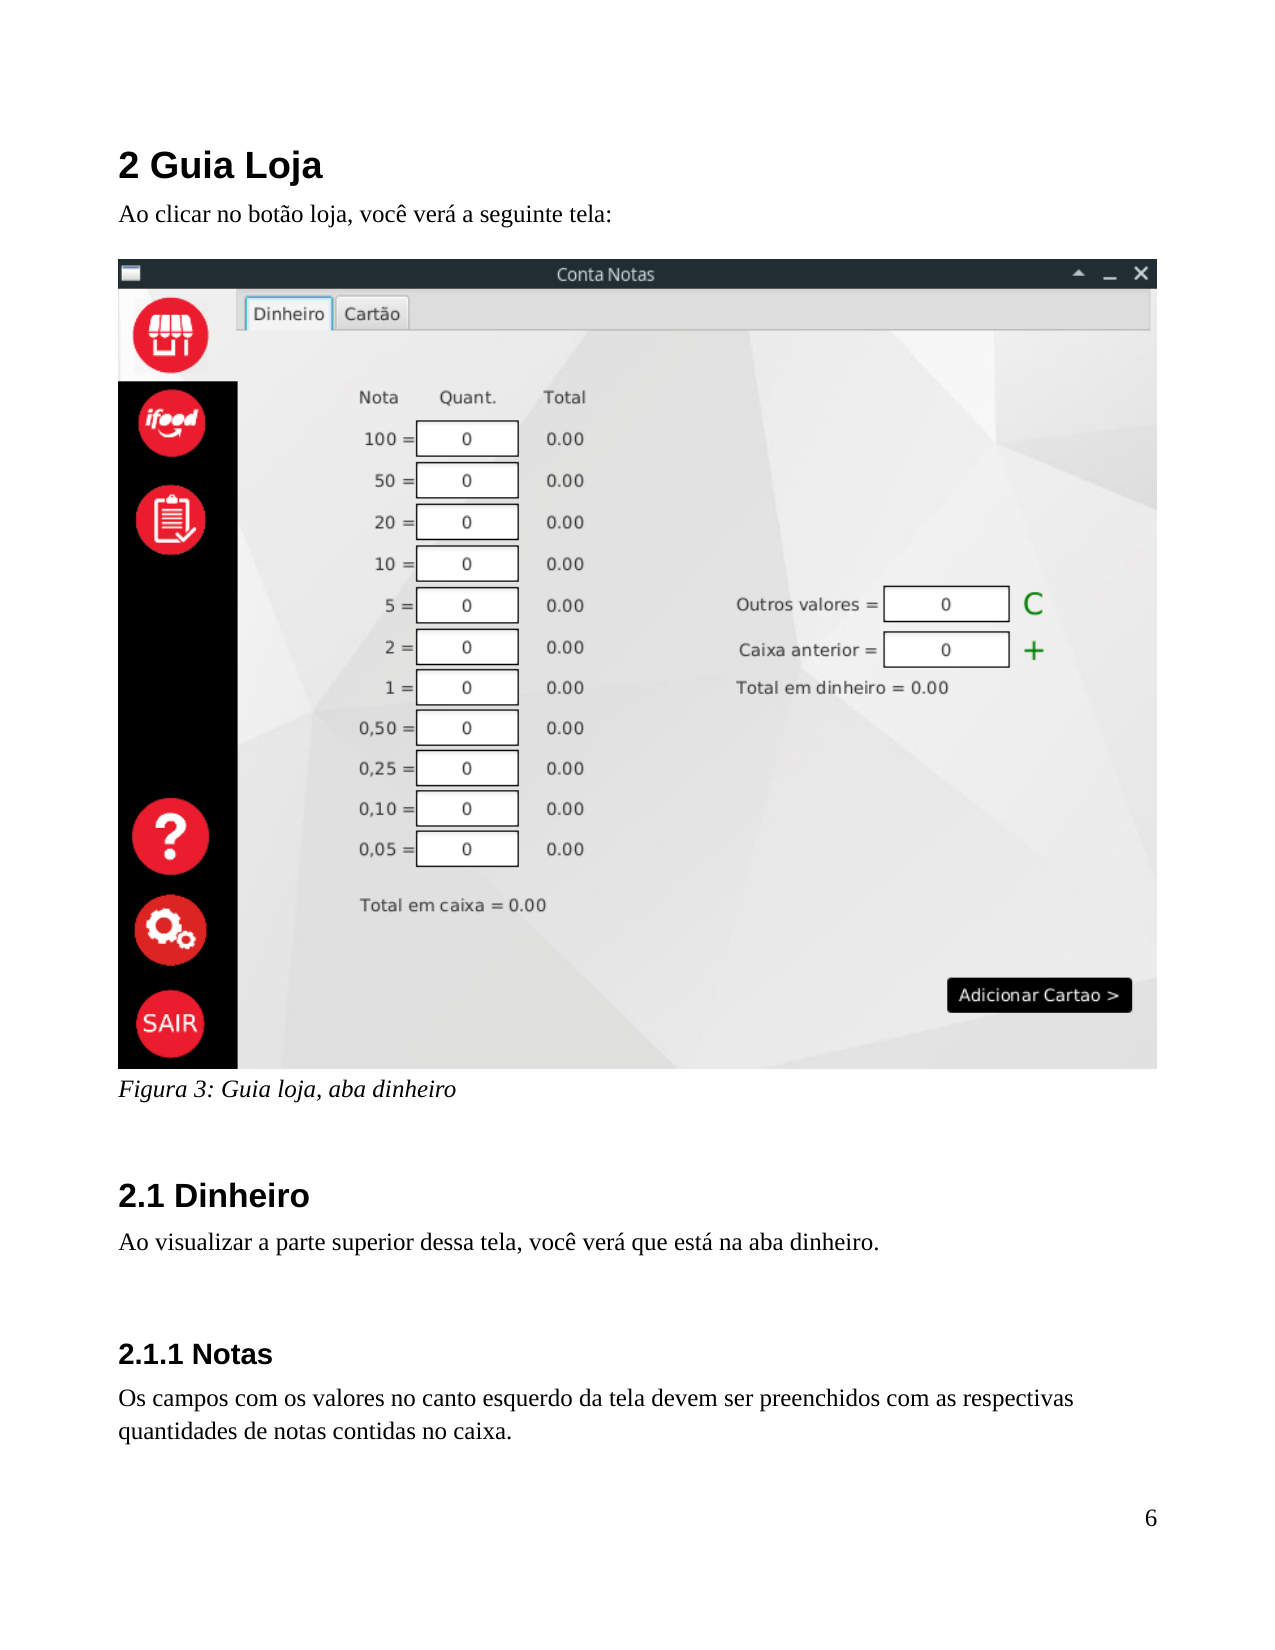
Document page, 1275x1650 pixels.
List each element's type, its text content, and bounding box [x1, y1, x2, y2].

subtitle 2.1.1 Notas [118, 1337, 1157, 1371]
subtitle 2 Guia Loja [118, 143, 1157, 187]
text Ao visualizar a parte superior dessa tela, você verá que está na aba dinheiro. [118, 1227, 1157, 1256]
picture [118, 259, 1157, 1069]
text Ao clicar no botão loja, você verá a seguinte tela: [118, 199, 1157, 228]
text Figura 3: Guia loja, aba dinheiro [118, 1069, 1157, 1103]
text Os campos com os valores no canto esquerdo da tela devem ser preenchidos com as respectivas quantidades de notas contidas no caixa. [118, 1383, 1157, 1445]
subtitle 2.1 Dinheiro [118, 1176, 1157, 1214]
